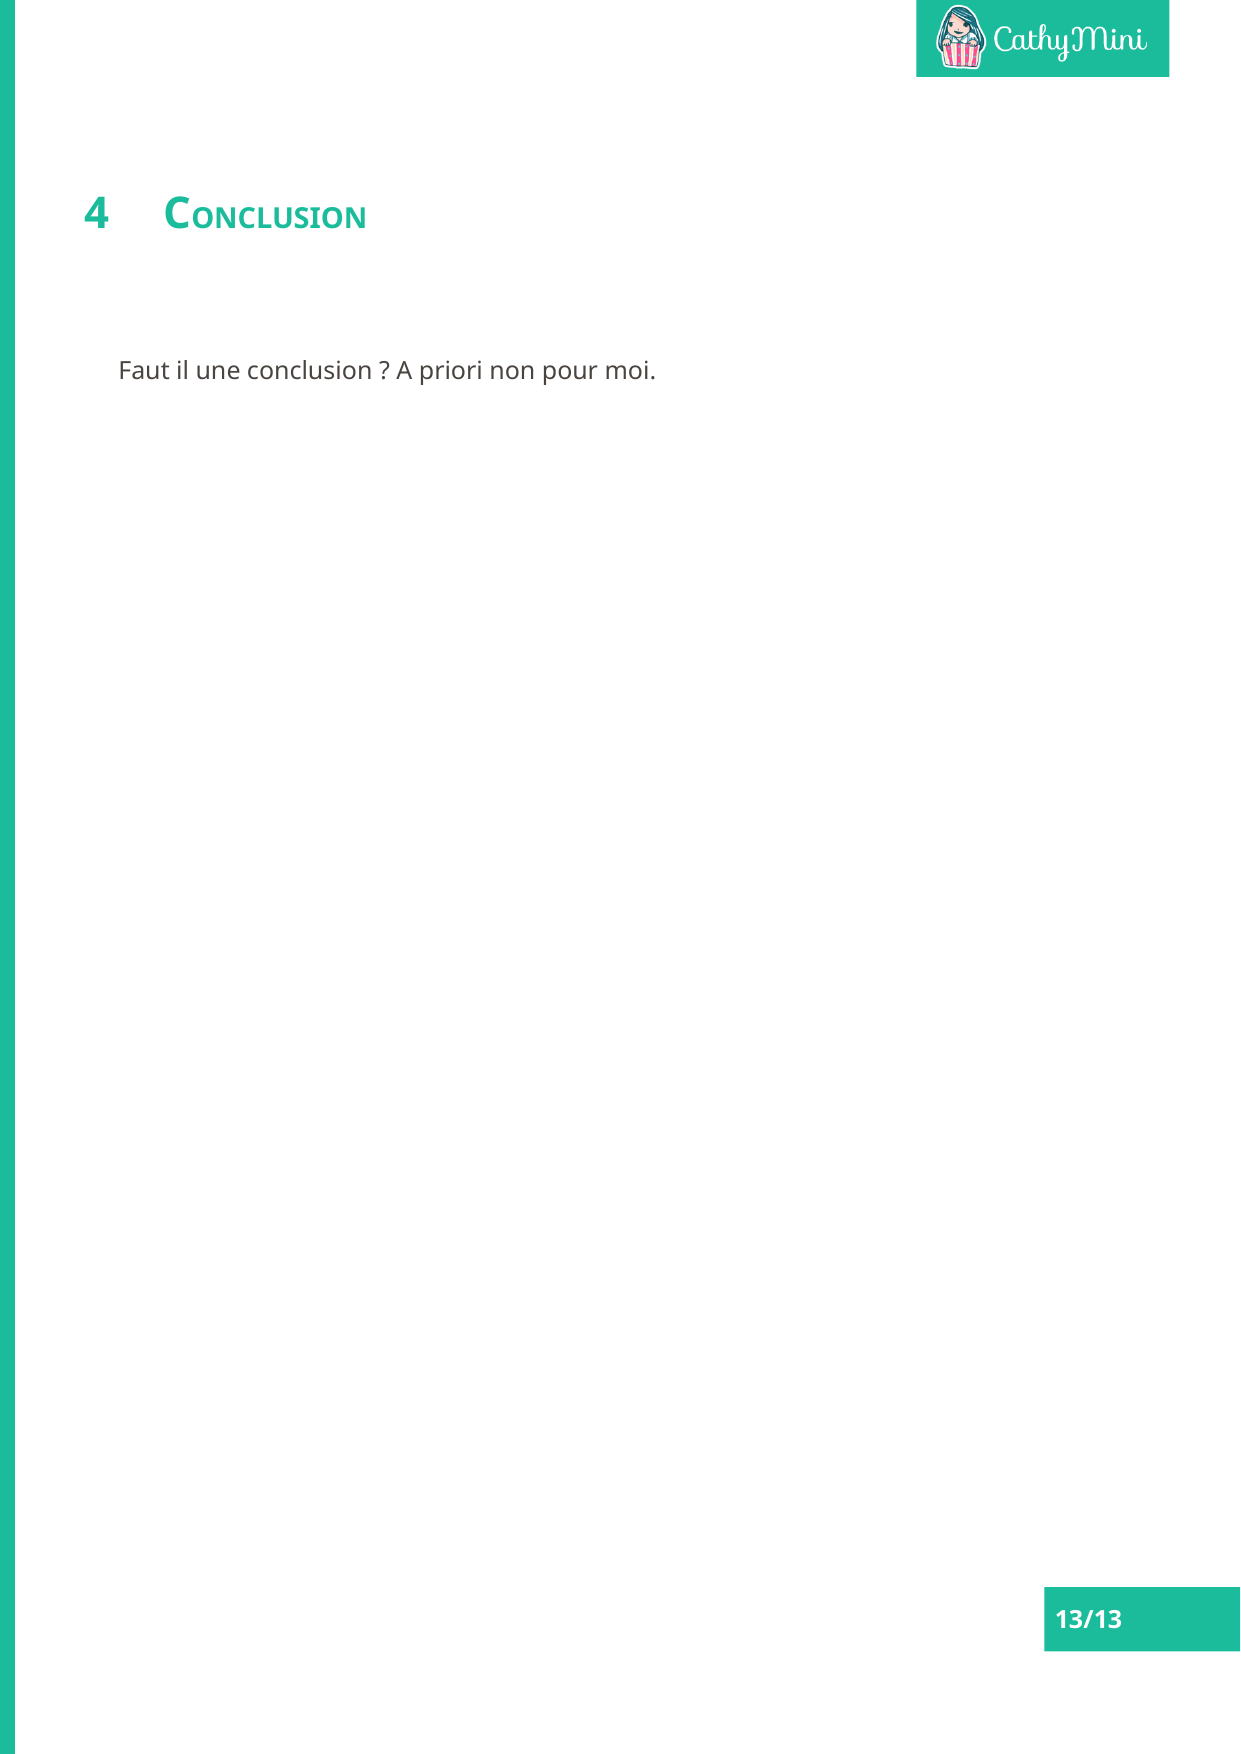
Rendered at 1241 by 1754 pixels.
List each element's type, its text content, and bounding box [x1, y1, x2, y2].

subtitle Conclusion [73, 182, 1122, 241]
picture [929, 0, 1156, 73]
text Faut il une conclusion ? A priori non pour moi. [118, 353, 1122, 387]
